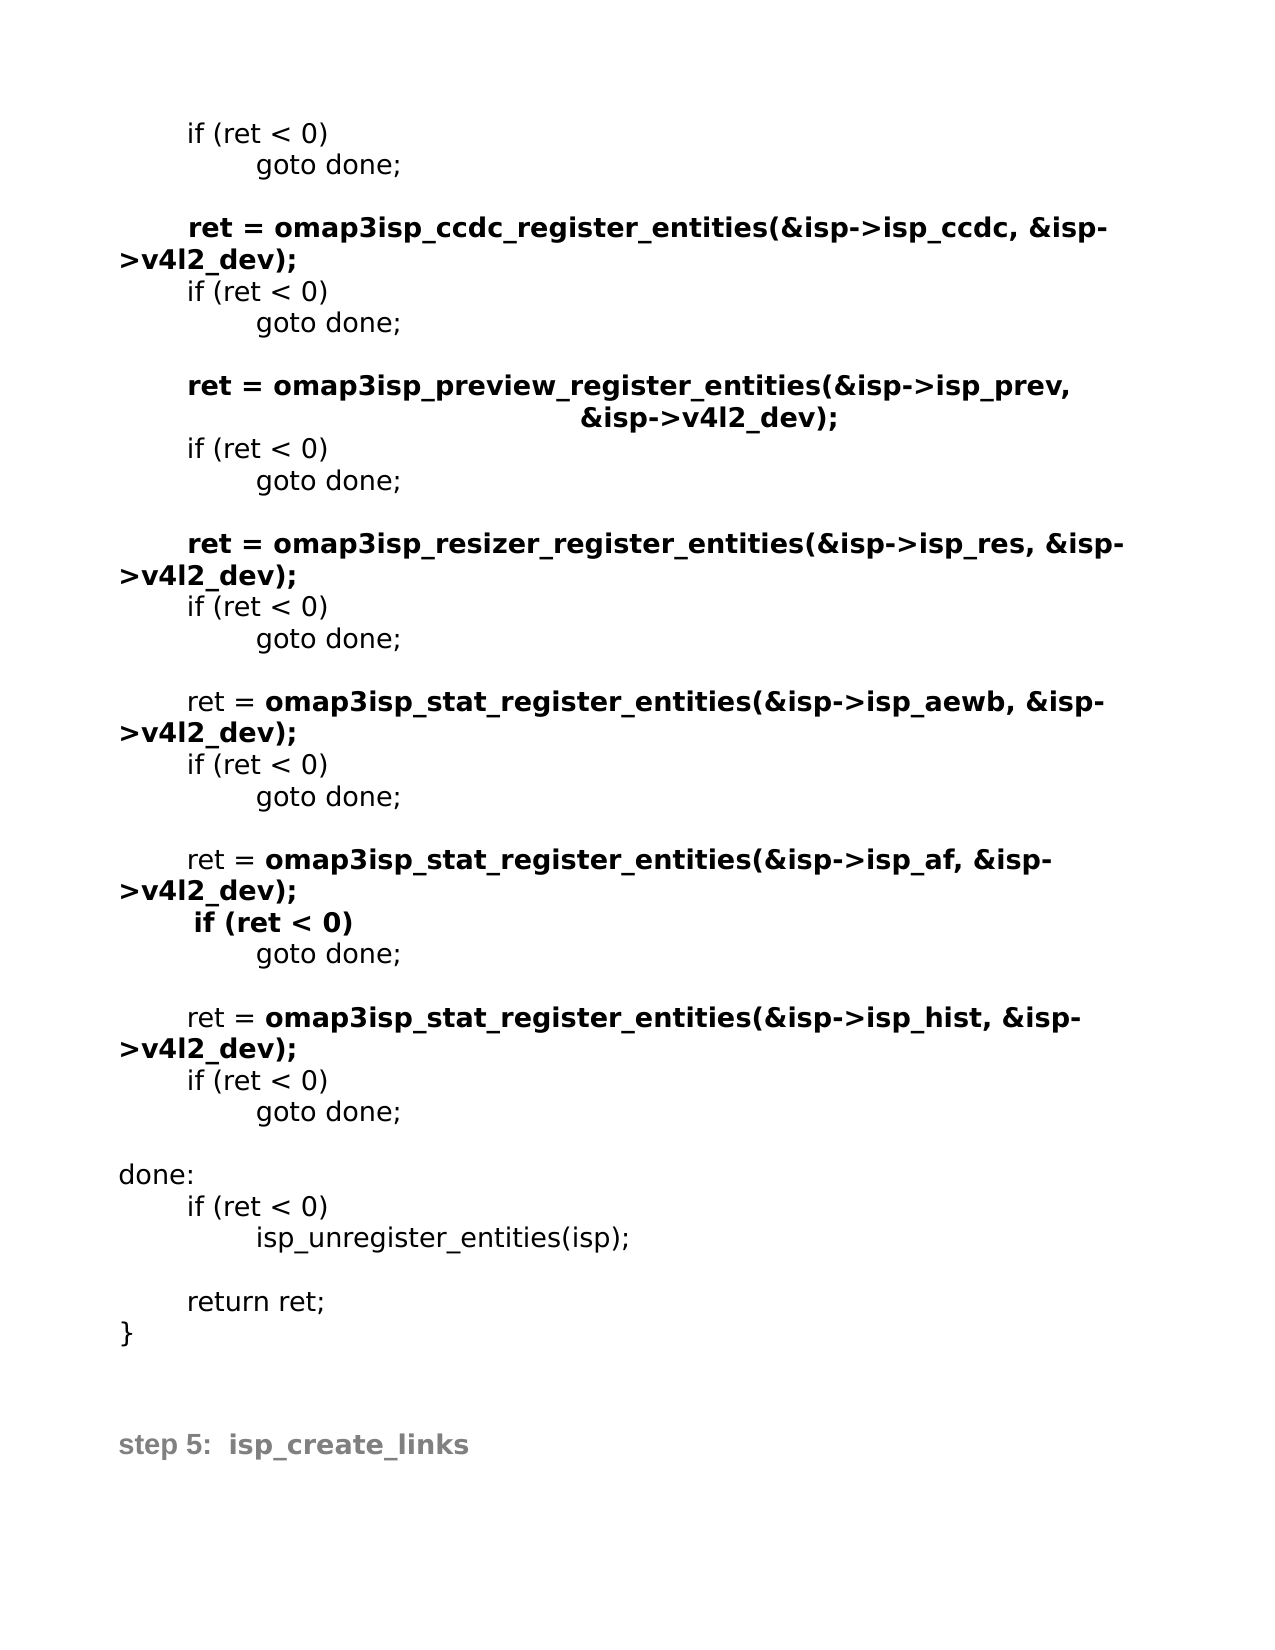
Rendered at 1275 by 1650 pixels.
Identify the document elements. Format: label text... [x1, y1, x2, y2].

text if (ret < 0) [118, 434, 1157, 465]
text ret = omap3isp_stat_register_entities(&isp->isp_aewb, &isp->v4l2_dev); [118, 686, 1157, 749]
text if (ret < 0) [118, 1065, 1157, 1097]
text return ret; [118, 1286, 1157, 1317]
text goto done; [118, 150, 1157, 181]
text goto done; [118, 1097, 1157, 1128]
text } [118, 1317, 1157, 1349]
text ret = omap3isp_resizer_register_entities(&isp->isp_res, &isp->v4l2_dev); [118, 528, 1157, 592]
text if (ret < 0) [118, 276, 1157, 307]
text if (ret < 0) [118, 907, 1157, 939]
text isp_unregister_entities(isp); [118, 1223, 1157, 1254]
text ret = omap3isp_stat_register_entities(&isp->isp_hist, &isp->v4l2_dev); [118, 1002, 1157, 1065]
text goto done; [118, 781, 1157, 812]
text &isp->v4l2_dev); [118, 402, 1157, 434]
text goto done; [118, 465, 1157, 497]
text goto done; [118, 307, 1157, 339]
text ret = omap3isp_preview_register_entities(&isp->isp_prev, [118, 371, 1157, 402]
text ret = omap3isp_ccdc_register_entities(&isp->isp_ccdc, &isp->v4l2_dev); [118, 213, 1157, 276]
text done: [118, 1160, 1157, 1191]
text goto done; [118, 939, 1157, 970]
text if (ret < 0) [118, 118, 1157, 150]
text goto done; [118, 623, 1157, 655]
text if (ret < 0) [118, 592, 1157, 623]
text if (ret < 0) [118, 1191, 1157, 1223]
text ret = omap3isp_stat_register_entities(&isp->isp_af, &isp->v4l2_dev); [118, 844, 1157, 907]
subtitle step 5: isp_create_links [118, 1427, 1157, 1461]
text if (ret < 0) [118, 749, 1157, 781]
